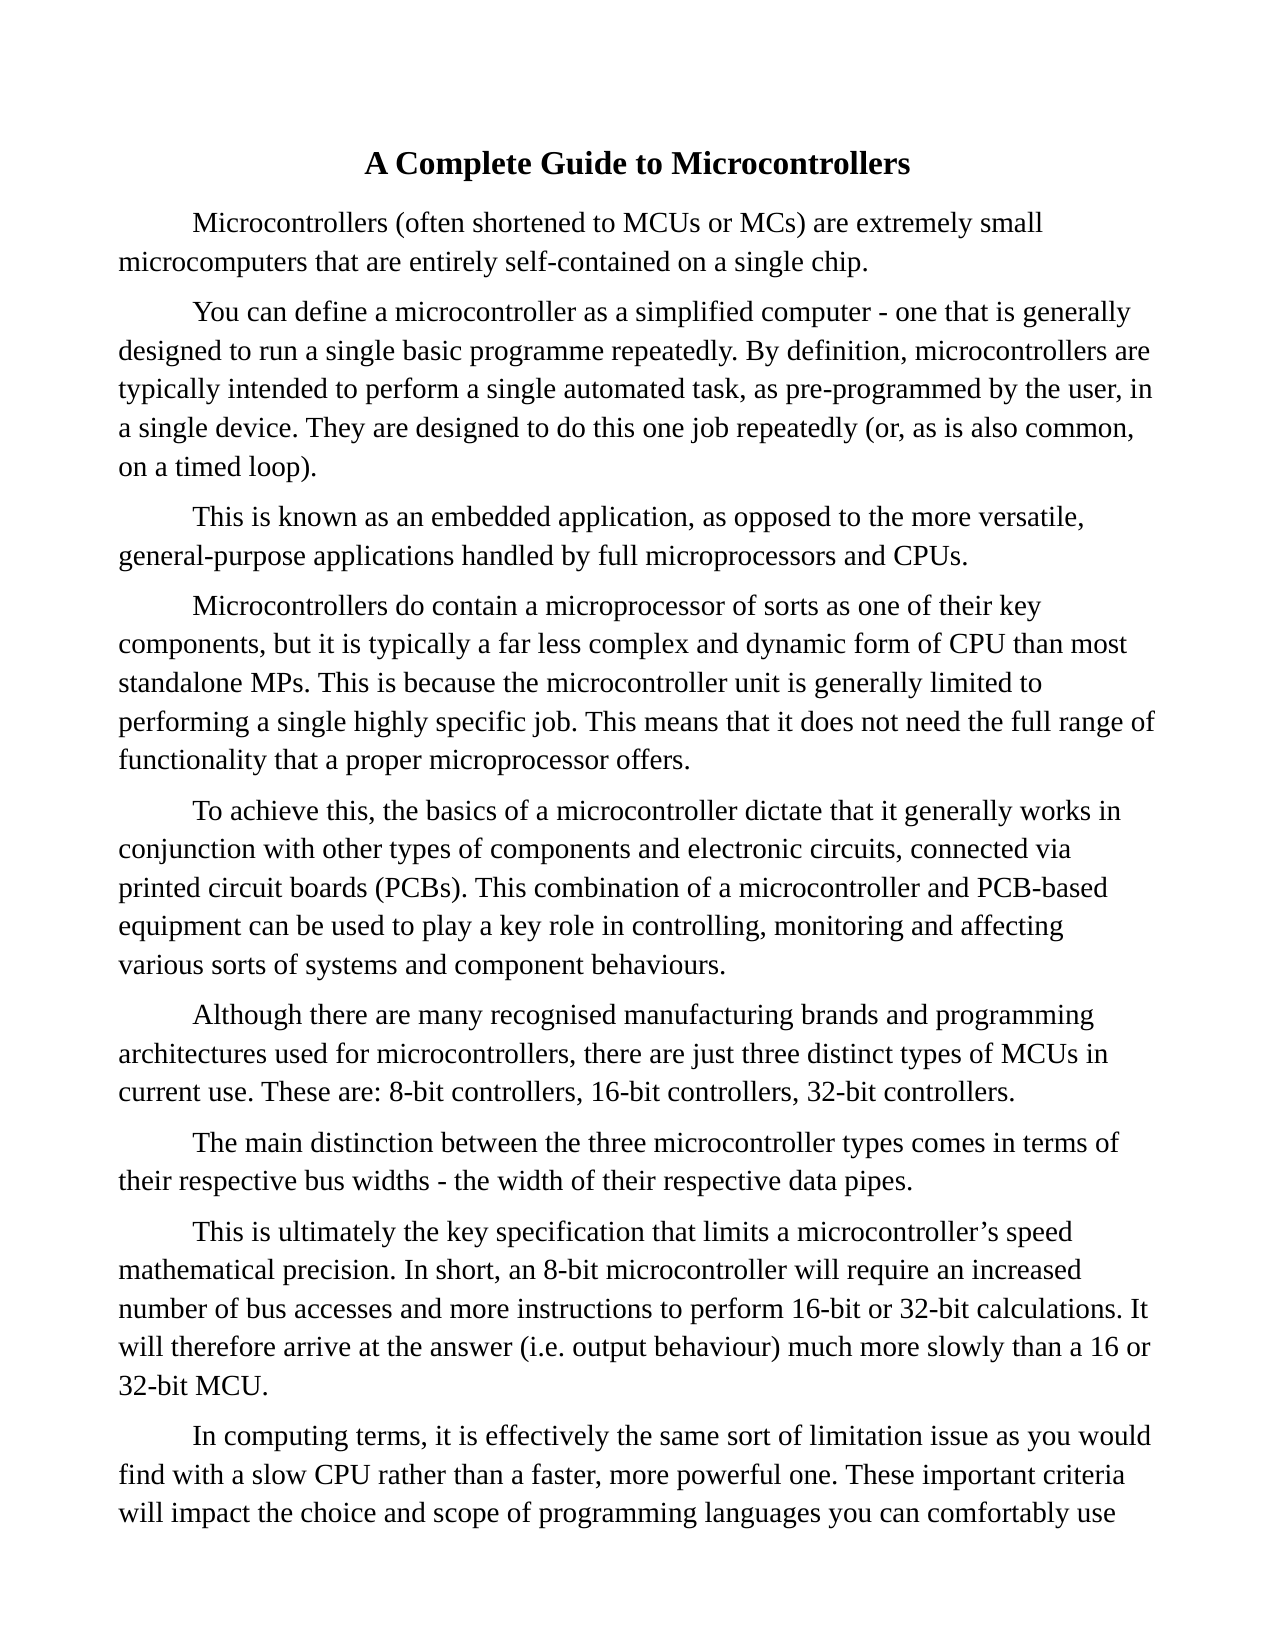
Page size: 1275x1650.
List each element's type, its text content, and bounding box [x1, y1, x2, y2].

text This is known as an embedded application, as opposed to the more versatile, general-purpose applications handled by full microprocessors and CPUs. [118, 499, 1157, 571]
subtitle A Complete Guide to Microcontrollers [118, 143, 1157, 181]
text Although there are many recognised manufacturing brands and programming architectures used for microcontrollers, there are just three distinct types of MCUs in current use. These are: 8-bit controllers, 16-bit controllers, 32-bit controllers. [118, 997, 1157, 1108]
text This is ultimately the key specification that limits a microcontroller’s speed mathematical precision. In short, an 8-bit microcontroller will require an increased number of bus accesses and more instructions to perform 16-bit or 32-bit calculations. It will therefore arrive at the answer (i.e. output behaviour) much more slowly than a 16 or 32-bit MCU. [118, 1214, 1157, 1401]
text Microcontrollers (often shortened to MCUs or MCs) are extremely small microcomputers that are entirely self-contained on a single chip. [118, 206, 1157, 278]
text In computing terms, it is effectively the same sort of limitation issue as you would find with a slow CPU rather than a faster, more powerful one. These important criteria will impact the choice and scope of programming languages you can comfortably use [118, 1418, 1157, 1529]
text You can define a microcontroller as a simplified computer - one that is generally designed to run a single basic programme repeatedly. By definition, microcontrollers are typically intended to perform a single automated task, as pre-programmed by the user, in a single device. They are designed to do this one job repeatedly (or, as is also common, on a timed loop). [118, 294, 1157, 482]
text Microcontrollers do contain a microprocessor of sorts as one of their key components, but it is typically a far less complex and dynamic form of CPU than most standalone MPs. This is because the microcontroller unit is generally limited to performing a single highly specific job. This means that it does not need the full range of functionality that a proper microprocessor offers. [118, 588, 1157, 776]
text To achieve this, the basics of a microcontroller dictate that it generally works in conjunction with other types of components and electronic circuits, connected via printed circuit boards (PCBs). This combination of a microcontroller and PCB-based equipment can be used to play a key role in controlling, monitoring and affecting various sorts of systems and component behaviours. [118, 793, 1157, 980]
text The main distinction between the three microcontroller types comes in terms of their respective bus widths - the width of their respective data pipes. [118, 1125, 1157, 1197]
